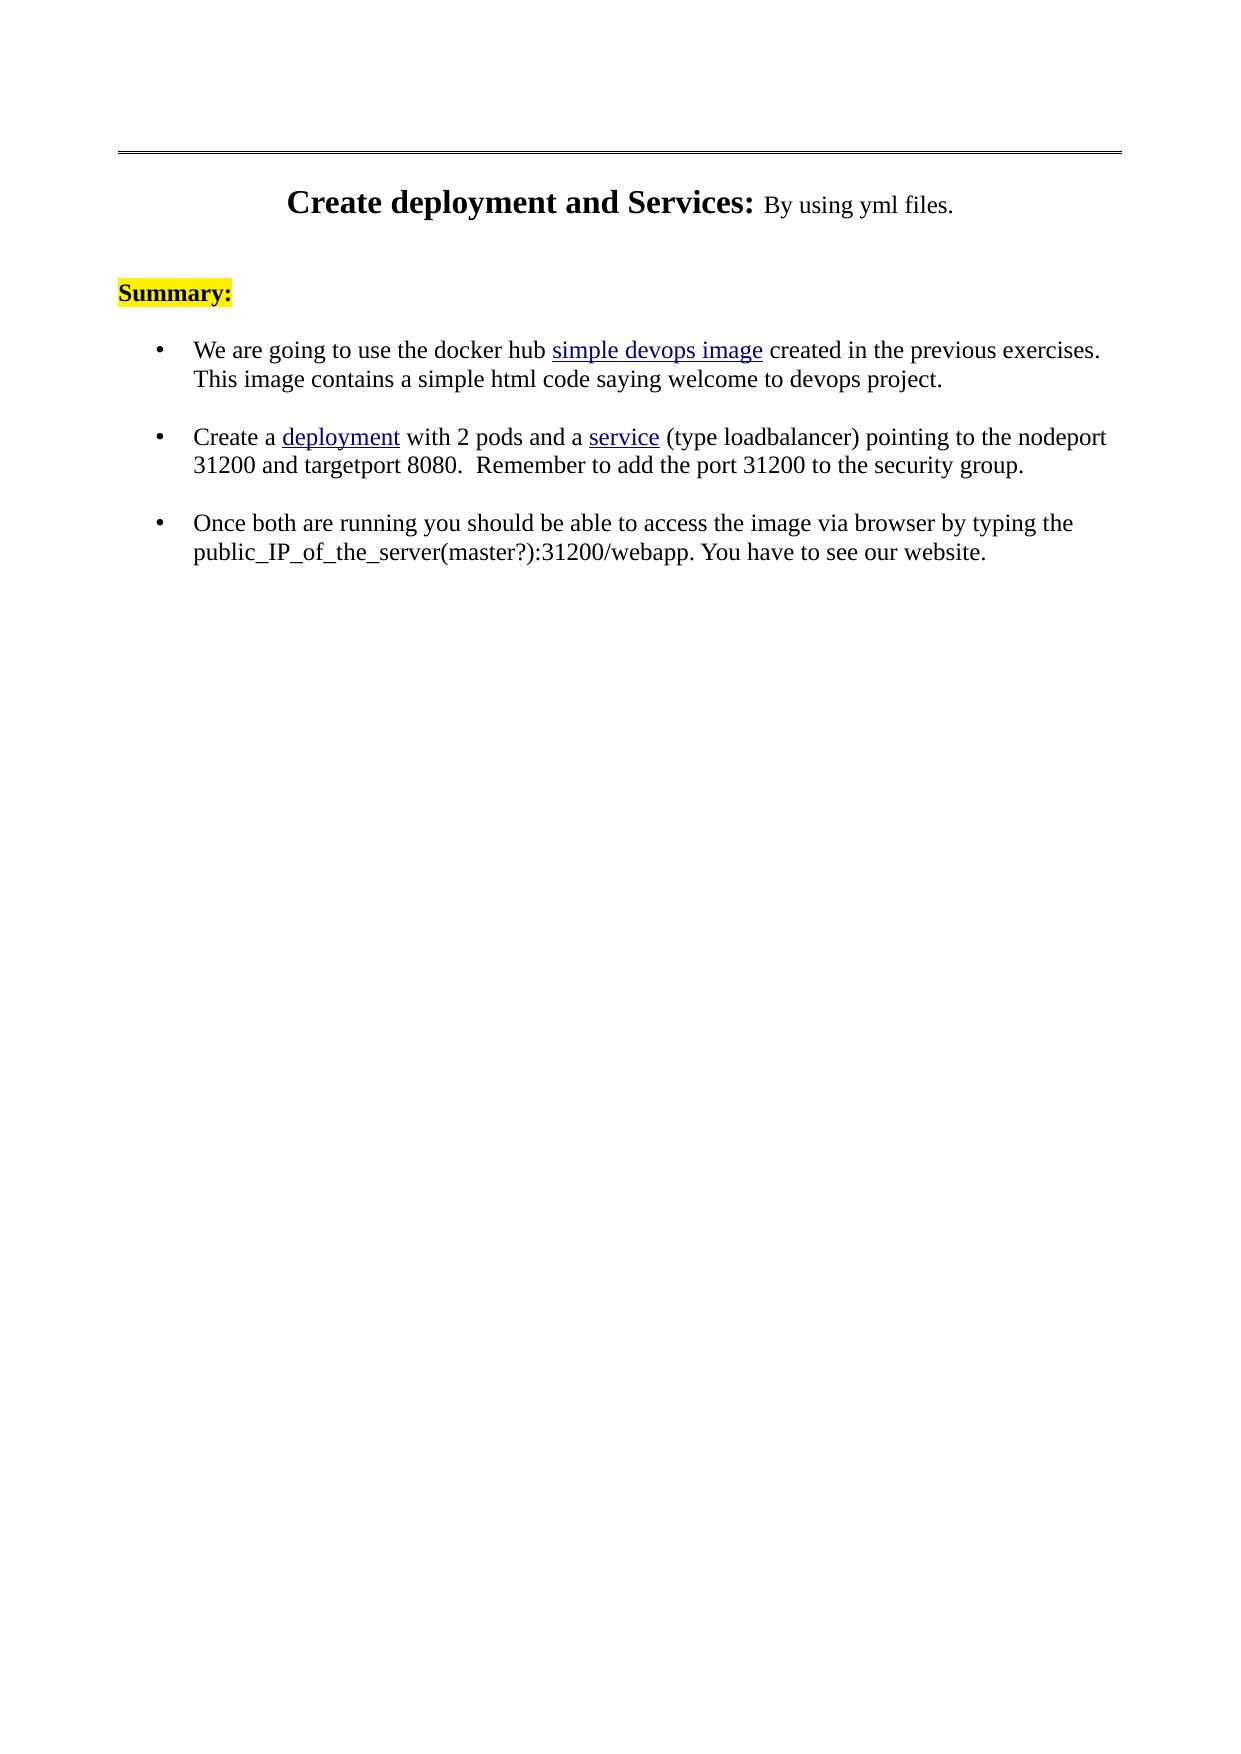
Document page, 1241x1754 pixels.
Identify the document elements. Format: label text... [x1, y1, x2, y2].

text Create deployment and Services: By using yml files. [118, 182, 1122, 221]
list Once both are running you should be able to access the image via browser by typing the public_IP_of_the_server(master?):31200/webapp. You have to see our website. [156, 508, 1122, 566]
list Create a deployment with 2 pods and a service (type loadbalancer) pointing to the nodeport 31200 and targetport 8080. Remember to add the port 31200 to the security group. [156, 422, 1122, 479]
text Summary: [118, 278, 1122, 307]
list We are going to use the docker hub simple devops image created in the previous exercises. This image contains a simple html code saying welcome to devops project. [156, 336, 1122, 393]
